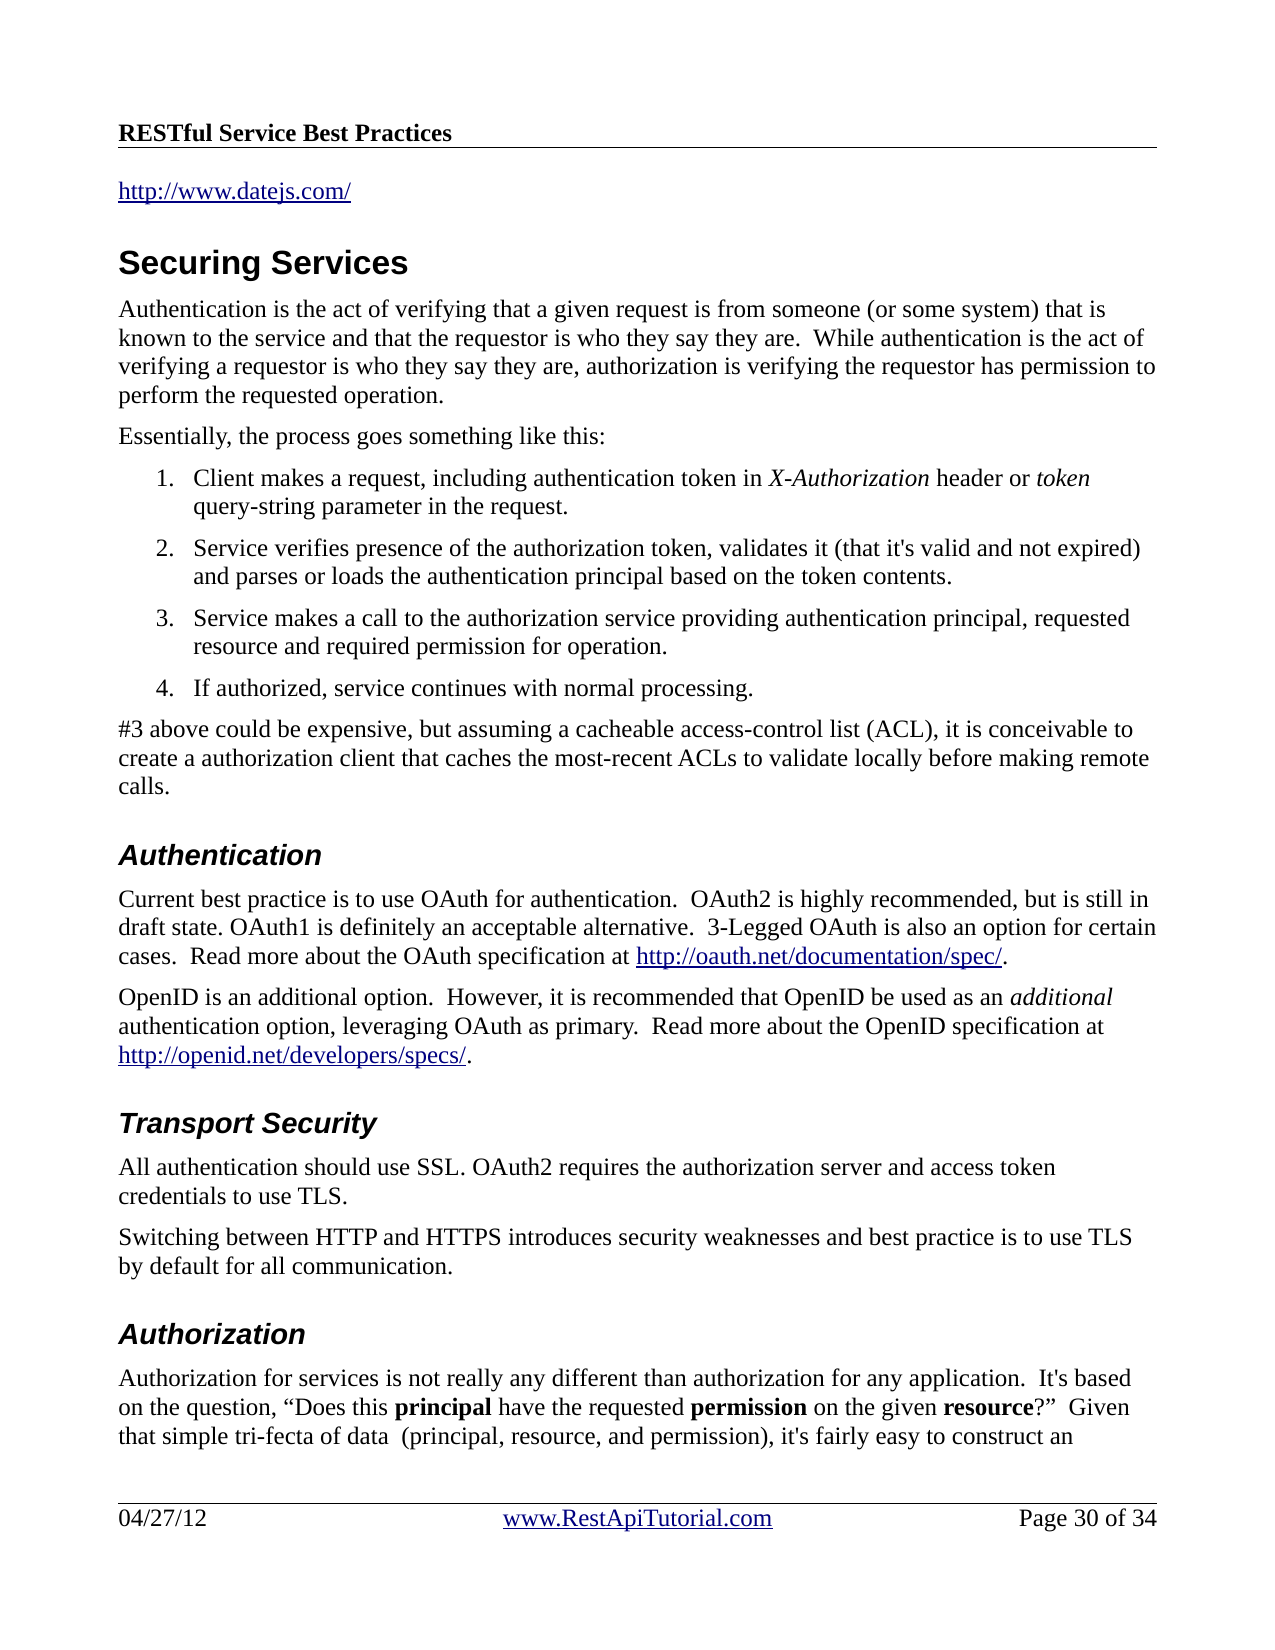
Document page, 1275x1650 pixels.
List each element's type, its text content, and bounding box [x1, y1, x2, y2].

text Current best practice is to use OAuth for authentication. OAuth2 is highly recommended, but is still in draft state. OAuth1 is definitely an acceptable alternative. 3-Legged OAuth is also an option for certain cases. Read more about the OAuth specification at http://oauth.net/documentation/spec/. [118, 884, 1157, 970]
text http://www.datejs.com/ [118, 176, 1157, 205]
list Service makes a call to the authorization service providing authentication principal, requested resource and required permission for operation. [156, 603, 1157, 660]
text Authorization for services is not really any different than authorization for any application. It's based on the question, “Does this principal have the requested permission on the given resource?” Given that simple tri-fecta of data (principal, resource, and permission), it's fairly easy to construct an [118, 1363, 1157, 1449]
text Authentication is the act of verifying that a given request is from someone (or some system) that is known to the service and that the requestor is who they say they are. While authentication is the act of verifying a requestor is who they say they are, authorization is verifying the requestor has permission to perform the requested operation. [118, 294, 1157, 409]
subtitle Transport Security [118, 1106, 1157, 1140]
subtitle Authorization [118, 1317, 1157, 1351]
subtitle Authentication [118, 838, 1157, 871]
list If authorized, service continues with normal processing. [156, 673, 1157, 701]
text All authentication should use SSL. OAuth2 requires the authorization server and access token credentials to use TLS. [118, 1152, 1157, 1210]
list Service verifies presence of the authorization token, validates it (that it's valid and not expired) and parses or loads the authentication principal based on the token contents. [156, 533, 1157, 590]
subtitle Securing Services [118, 243, 1157, 281]
text Switching between HTTP and HTTPS introduces security weaknesses and best practice is to use TLS by default for all communication. [118, 1222, 1157, 1280]
text OpenID is an additional option. However, it is recommended that OpenID be used as an additional authentication option, leveraging OAuth as primary. Read more about the OpenID specification at http://openid.net/developers/specs/. [118, 982, 1157, 1069]
text Essentially, the process goes something like this: [118, 421, 1157, 450]
text #3 above could be expensive, but assuming a cacheable access-control list (ACL), it is conceivable to create a authorization client that caches the most-recent ACLs to validate locally before making remote calls. [118, 714, 1157, 800]
list Client makes a request, including authentication token in X-Authorization header or token query-string parameter in the request. [156, 463, 1157, 520]
